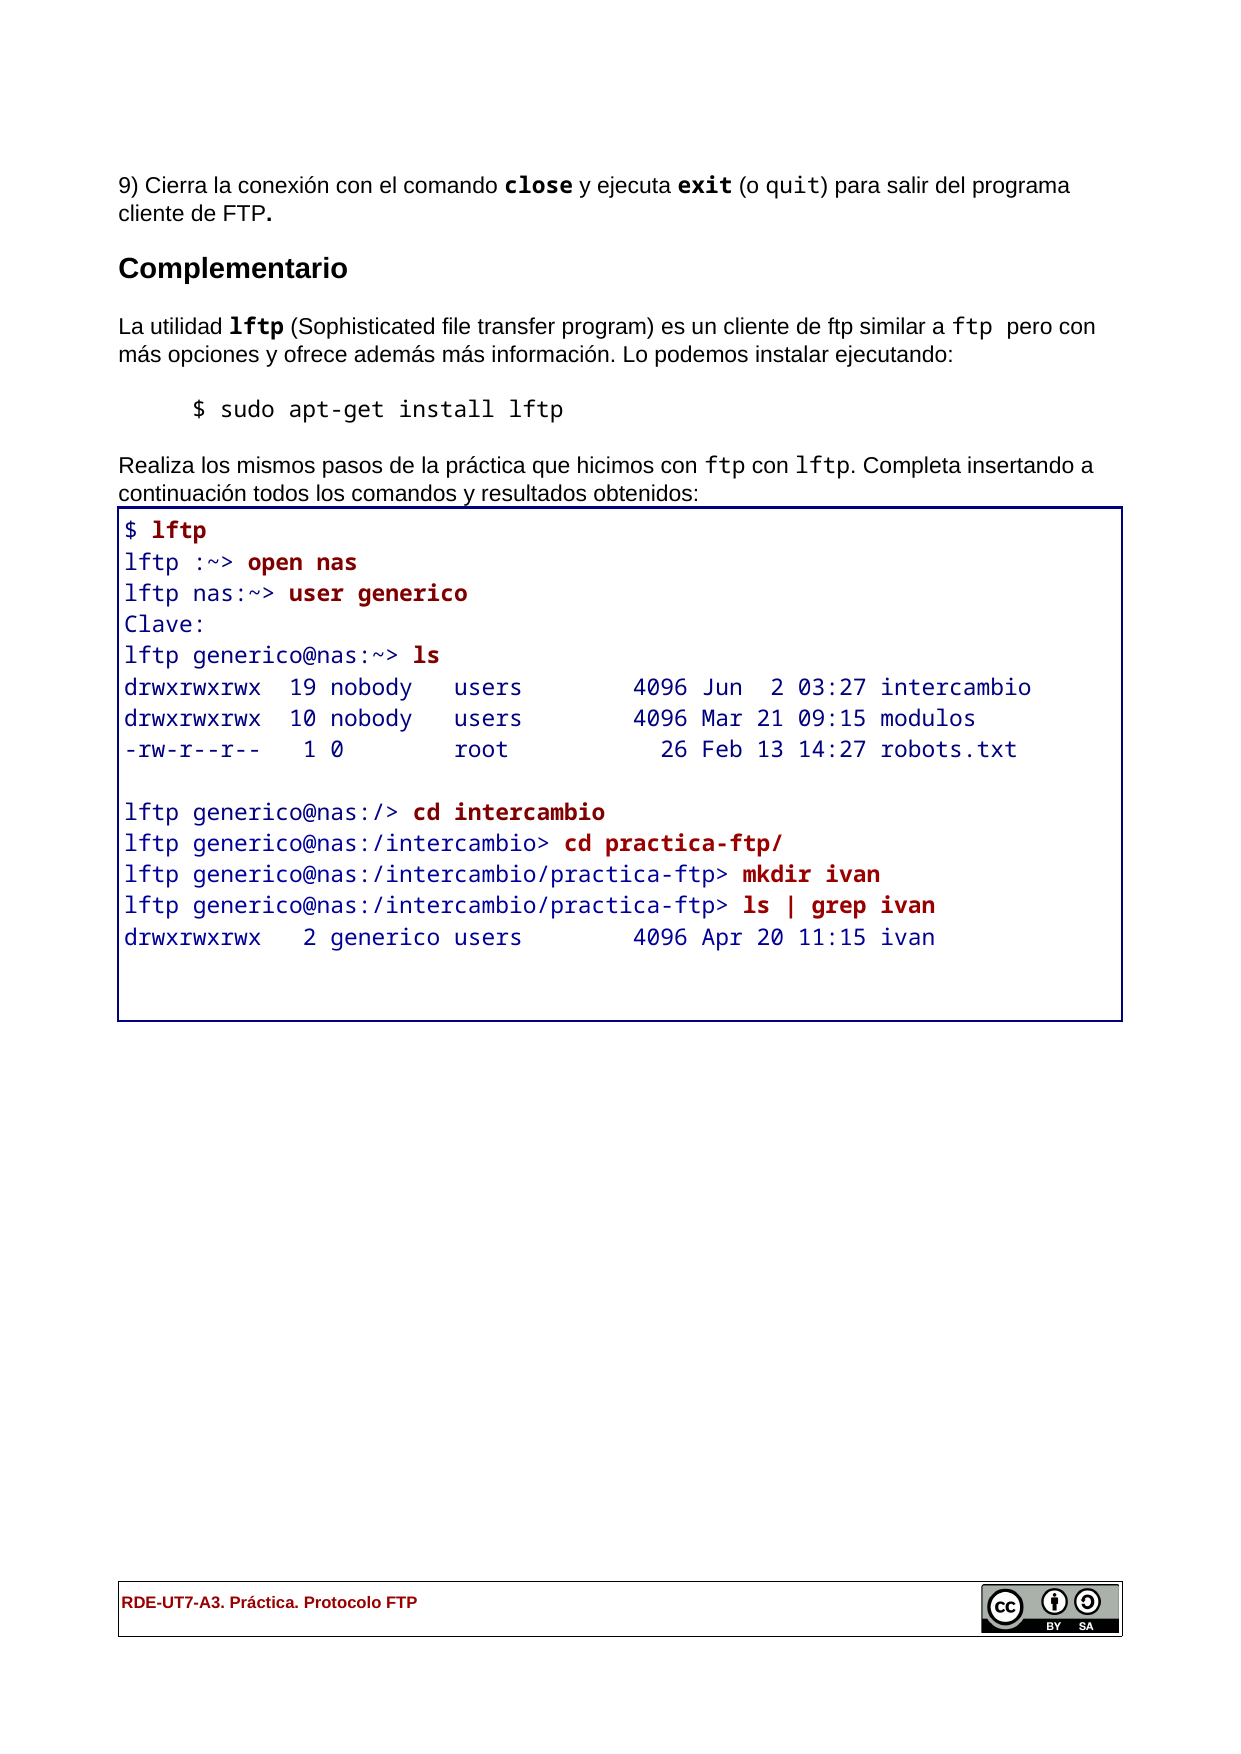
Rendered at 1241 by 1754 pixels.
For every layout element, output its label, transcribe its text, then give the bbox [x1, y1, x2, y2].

text $ sudo apt-get install lftp [192, 393, 1122, 424]
text Realiza los mismos pasos de la práctica que hicimos con ftp con lftp. Completa insertando a continuación todos los comandos y resultados obtenidos: [118, 449, 1122, 506]
text La utilidad lftp (Sophisticated file transfer program) es un cliente de ftp similar a ftp pero con más opciones y ofrece además más información. Lo podemos instalar ejecutando: [118, 310, 1122, 367]
picture [981, 1584, 1119, 1633]
text Complementario [118, 252, 1122, 284]
table_header $ lftp lftp :~> open nas lftp nas:~> user generico Clave: lftp generico@nas:~> ls drwxrwxrwx 19 nobody users 4096 Jun 2 03:27 intercambio drwxrwxrwx 10 nobody users 4096 Mar 21 09:15 modulos -rw-r--r-- 1 0 root 26 Feb 13 14:27 robots.txt lftp generico@nas:/> cd intercambio lftp generico@nas:/intercambio> cd practica-ftp/ lftp generico@nas:/intercambio/practica-ftp> mkdir ivan lftp generico@nas:/intercambio/practica-ftp> ls | grep ivan drwxrwxrwx 2 generico users 4096 Apr 20 11:15 ivan [119, 509, 1121, 1020]
text 9) Cierra la conexión con el comando close y ejecuta exit (o quit) para salir del programa cliente de FTP. [118, 169, 1122, 226]
